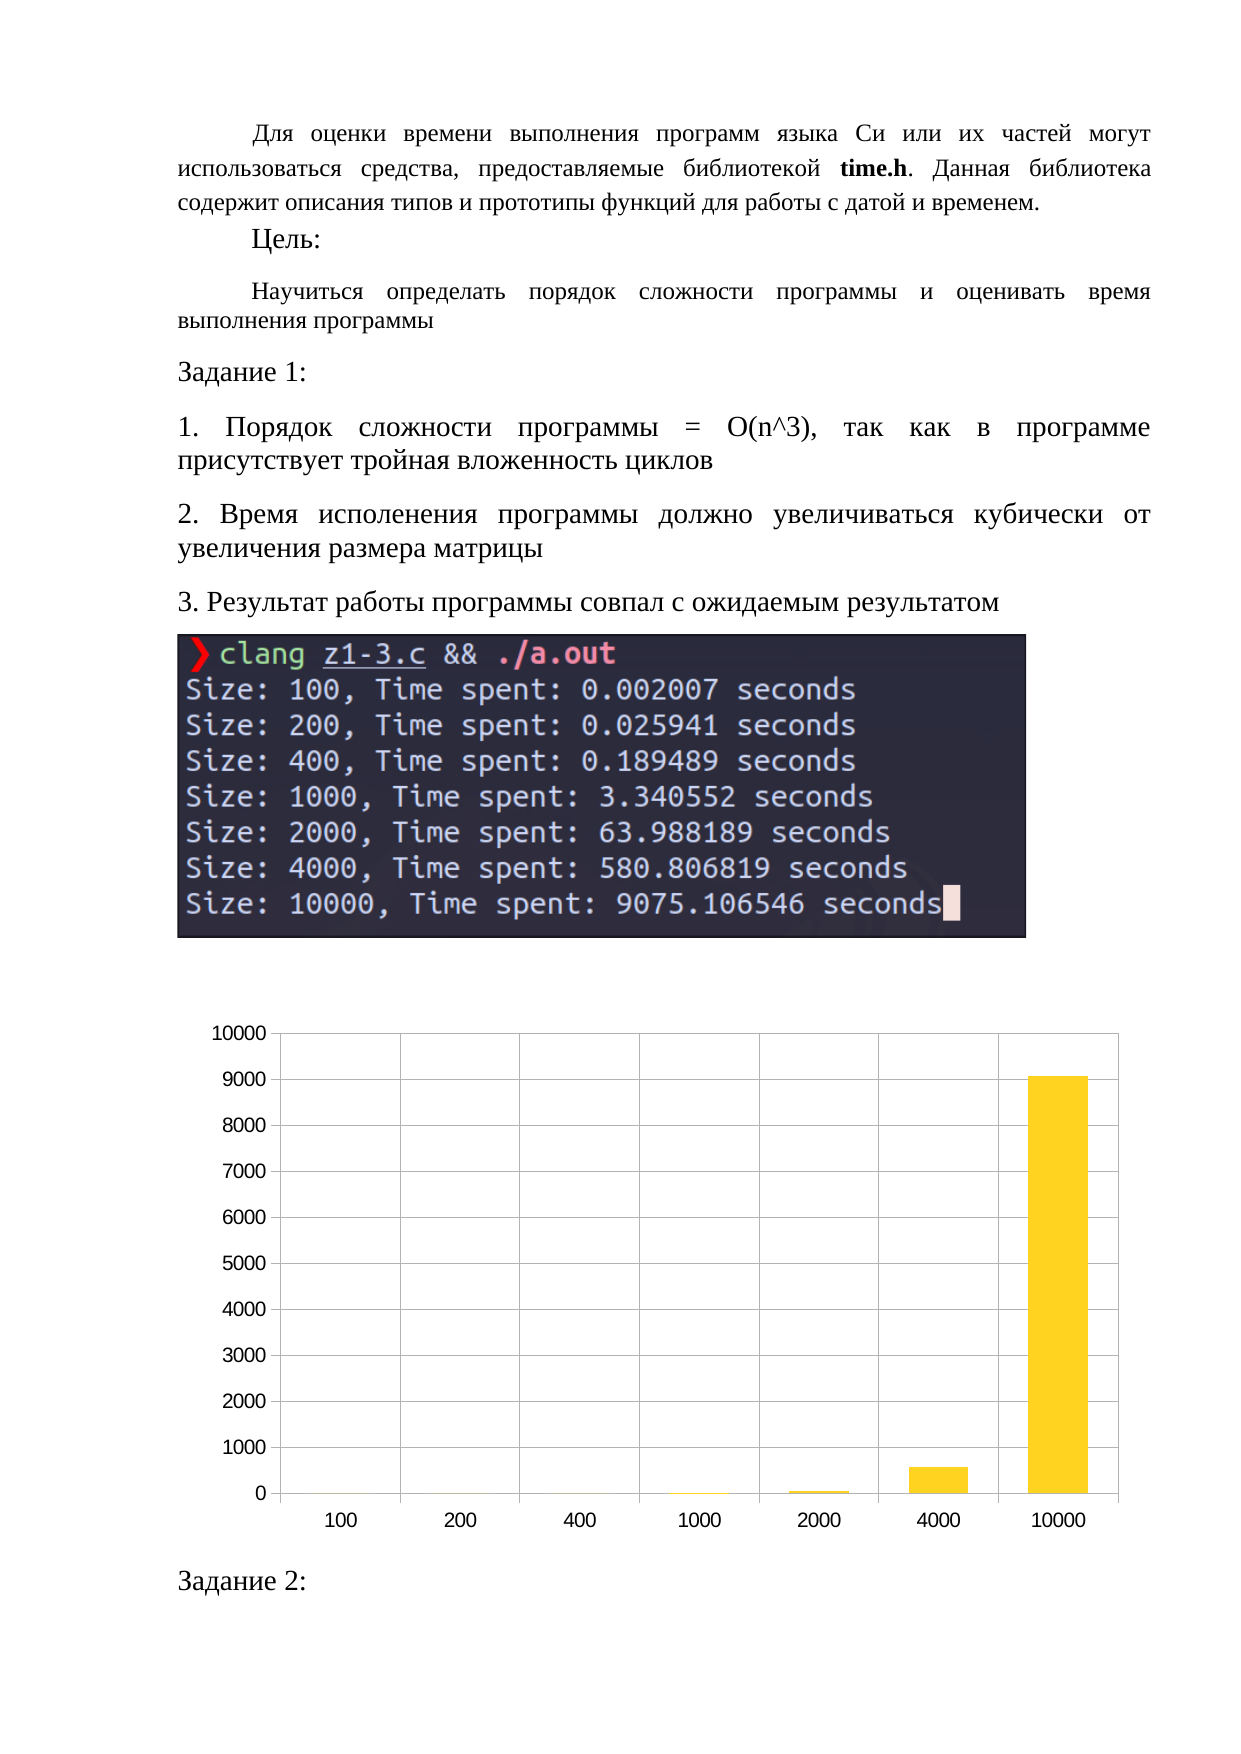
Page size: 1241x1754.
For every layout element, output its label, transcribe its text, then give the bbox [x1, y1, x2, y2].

text 1. Порядок сложности программы = О(n^3), так как в программе присутствует тройная вложенность циклов [177, 409, 1152, 476]
picture [177, 634, 1027, 938]
text 2. Время исполенения программы должно увеличиваться кубически от увеличения размера матрицы [177, 497, 1152, 564]
text ­Задание 1: [177, 354, 1152, 388]
text 3. Результат работы программы совпал с ожидаемым результатом [177, 584, 1152, 618]
text Цель: [177, 222, 1152, 255]
text Задание 2: [177, 1019, 1152, 1597]
text Для оценки времени выполнения программ языка Си или их частей могут использоваться средства, предоставляемые библиотекой time.h. Данная библиотека содержит описания типов и прототипы функций для работы с датой и временем. [177, 118, 1152, 216]
text Научиться определать порядок сложности программы и оценивать время выполнения программы [177, 276, 1152, 333]
